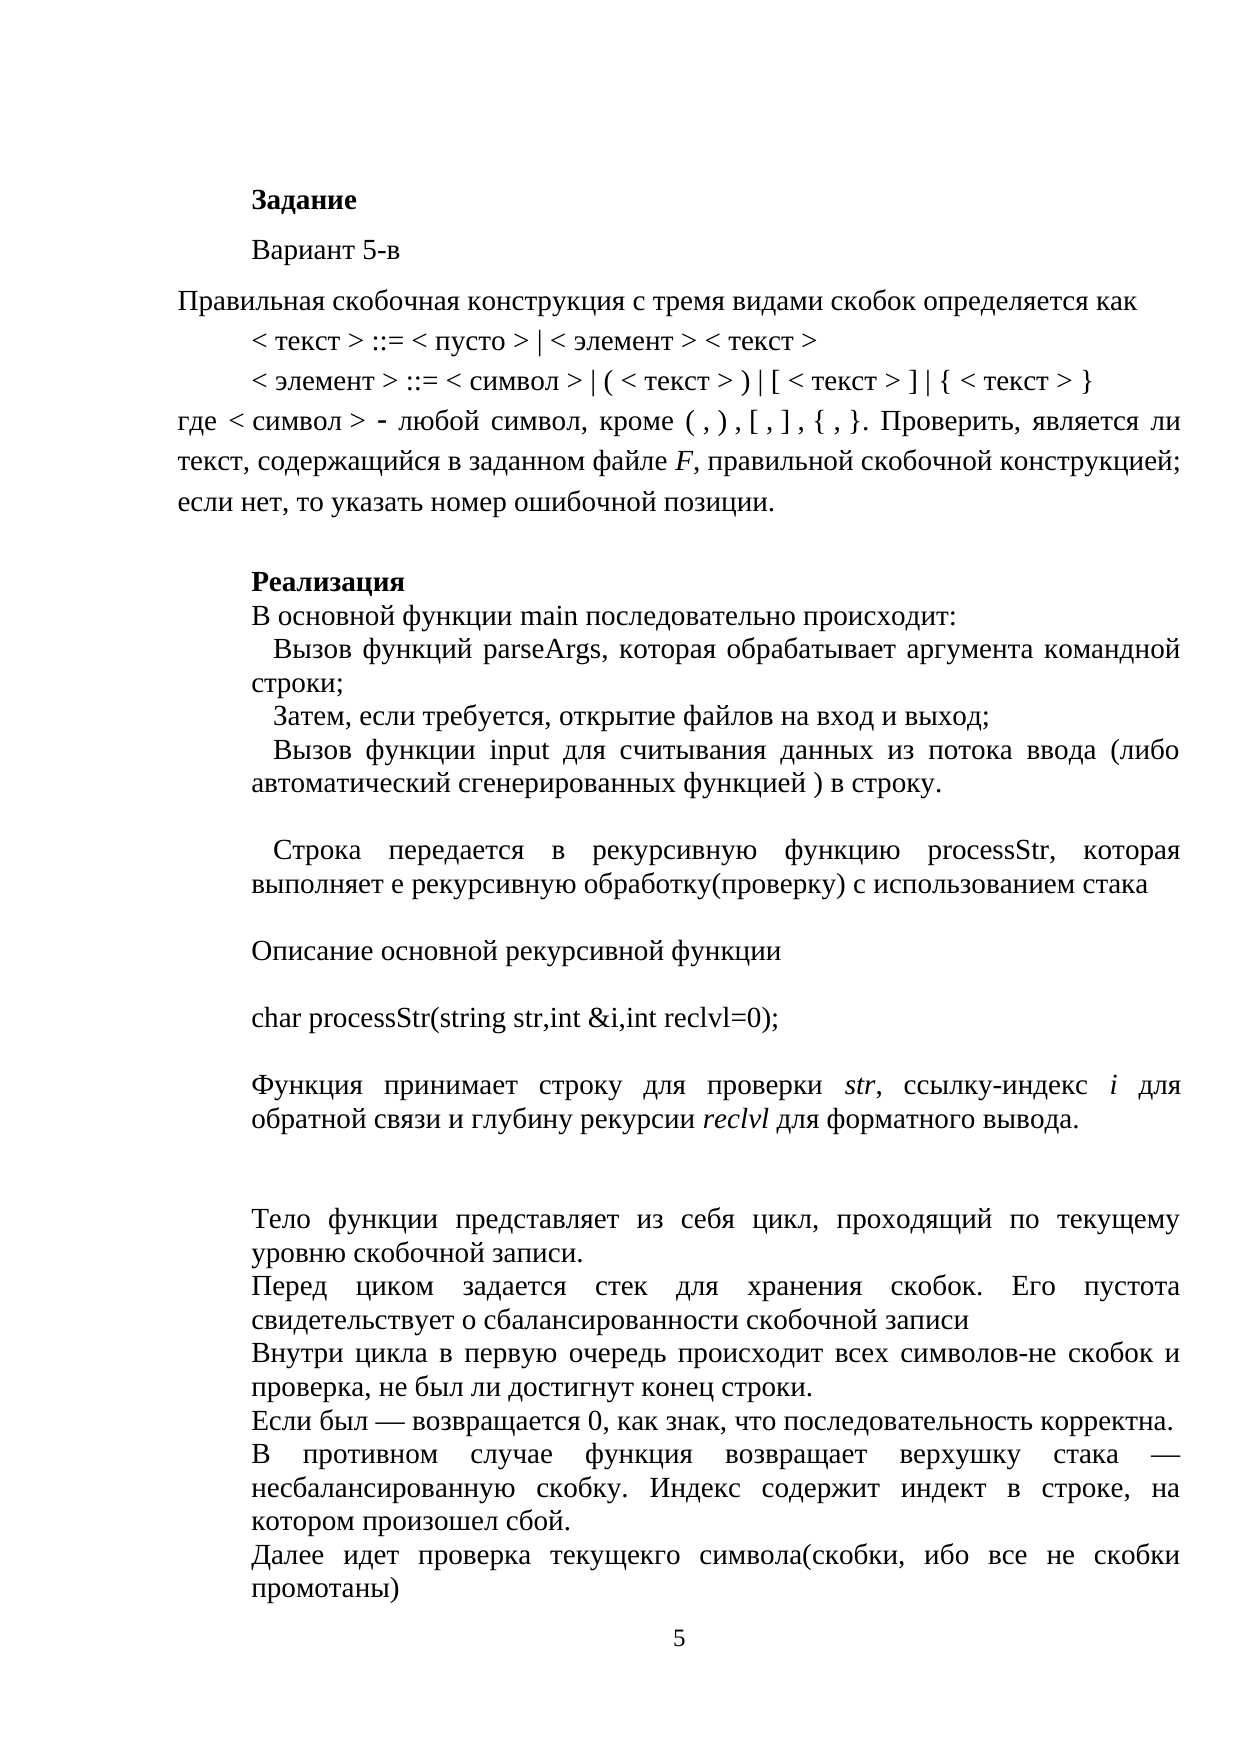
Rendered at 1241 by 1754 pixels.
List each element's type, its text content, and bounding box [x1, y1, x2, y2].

text Строка передается в рекурсивную функцию processStr, которая выполняет е рекурсивную обработку(проверку) с использованием стака [251, 832, 1181, 899]
text В основной функции main последовательно происходит: [251, 598, 1181, 631]
text Тело функции представляет из себя цикл, проходящий по текущему уровню скобочной записи. [251, 1201, 1181, 1268]
text Далее идет проверка текущекго символа(скобки, ибо все не скобки промотаны) [251, 1537, 1181, 1604]
text Описание основной рекурсивной функции [251, 933, 1181, 967]
text Вызов функции input для считывания данных из потока ввода (либо автоматический сгенерированных функцией ) в строку. [251, 732, 1181, 799]
text Перед циком задается стек для хранения скобок. Его пустота свидетельствует о сбалансированности скобочной записи [251, 1268, 1181, 1336]
text Вариант 5-в [177, 232, 1181, 266]
text Внутри цикла в первую очередь происходит всех символов-не скобок и проверка, не был ли достигнут конец строки. [251, 1336, 1181, 1403]
text Правильная скобочная конструкция с тремя видами скобок определяется как [177, 283, 1181, 316]
text char processStr(string str,int &i,int reclvl=0); [251, 1000, 1181, 1034]
text Если был — возвращается 0, как знак, что последовательность корректна. [251, 1403, 1181, 1436]
text < текст > ::= < пусто > | < элемент > < текст > [251, 323, 1181, 356]
text Задание [177, 182, 1181, 216]
text < элемент > ::= < символ > | ( < текст > ) | [ < текст > ] | { < текст > } [251, 363, 1181, 397]
text Вызов функций parseArgs, которая обрабатывает аргумента командной строки; [251, 631, 1181, 698]
text Функция принимает строку для проверки str, ссылку-индекс i для обратной связи и глубину рекурсии reclvl для форматного вывода. [251, 1067, 1181, 1134]
text Затем, если требуется, открытие файлов на вход и выход; [251, 698, 1181, 732]
text Реализация [177, 564, 1181, 598]
text В противном случае функция возвращает верхушку стака — несбалансированную скобку. Индекс содержит индект в строке, на котором произошел сбой. [251, 1436, 1181, 1537]
text где < символ > - любой символ, кроме ( , ) , [ , ] , { , }. Проверить, является ли текст, содержащийся в заданном файле F, правильной скобочной конструкцией; если нет, то указать номер ошибочной позиции. [177, 403, 1181, 517]
